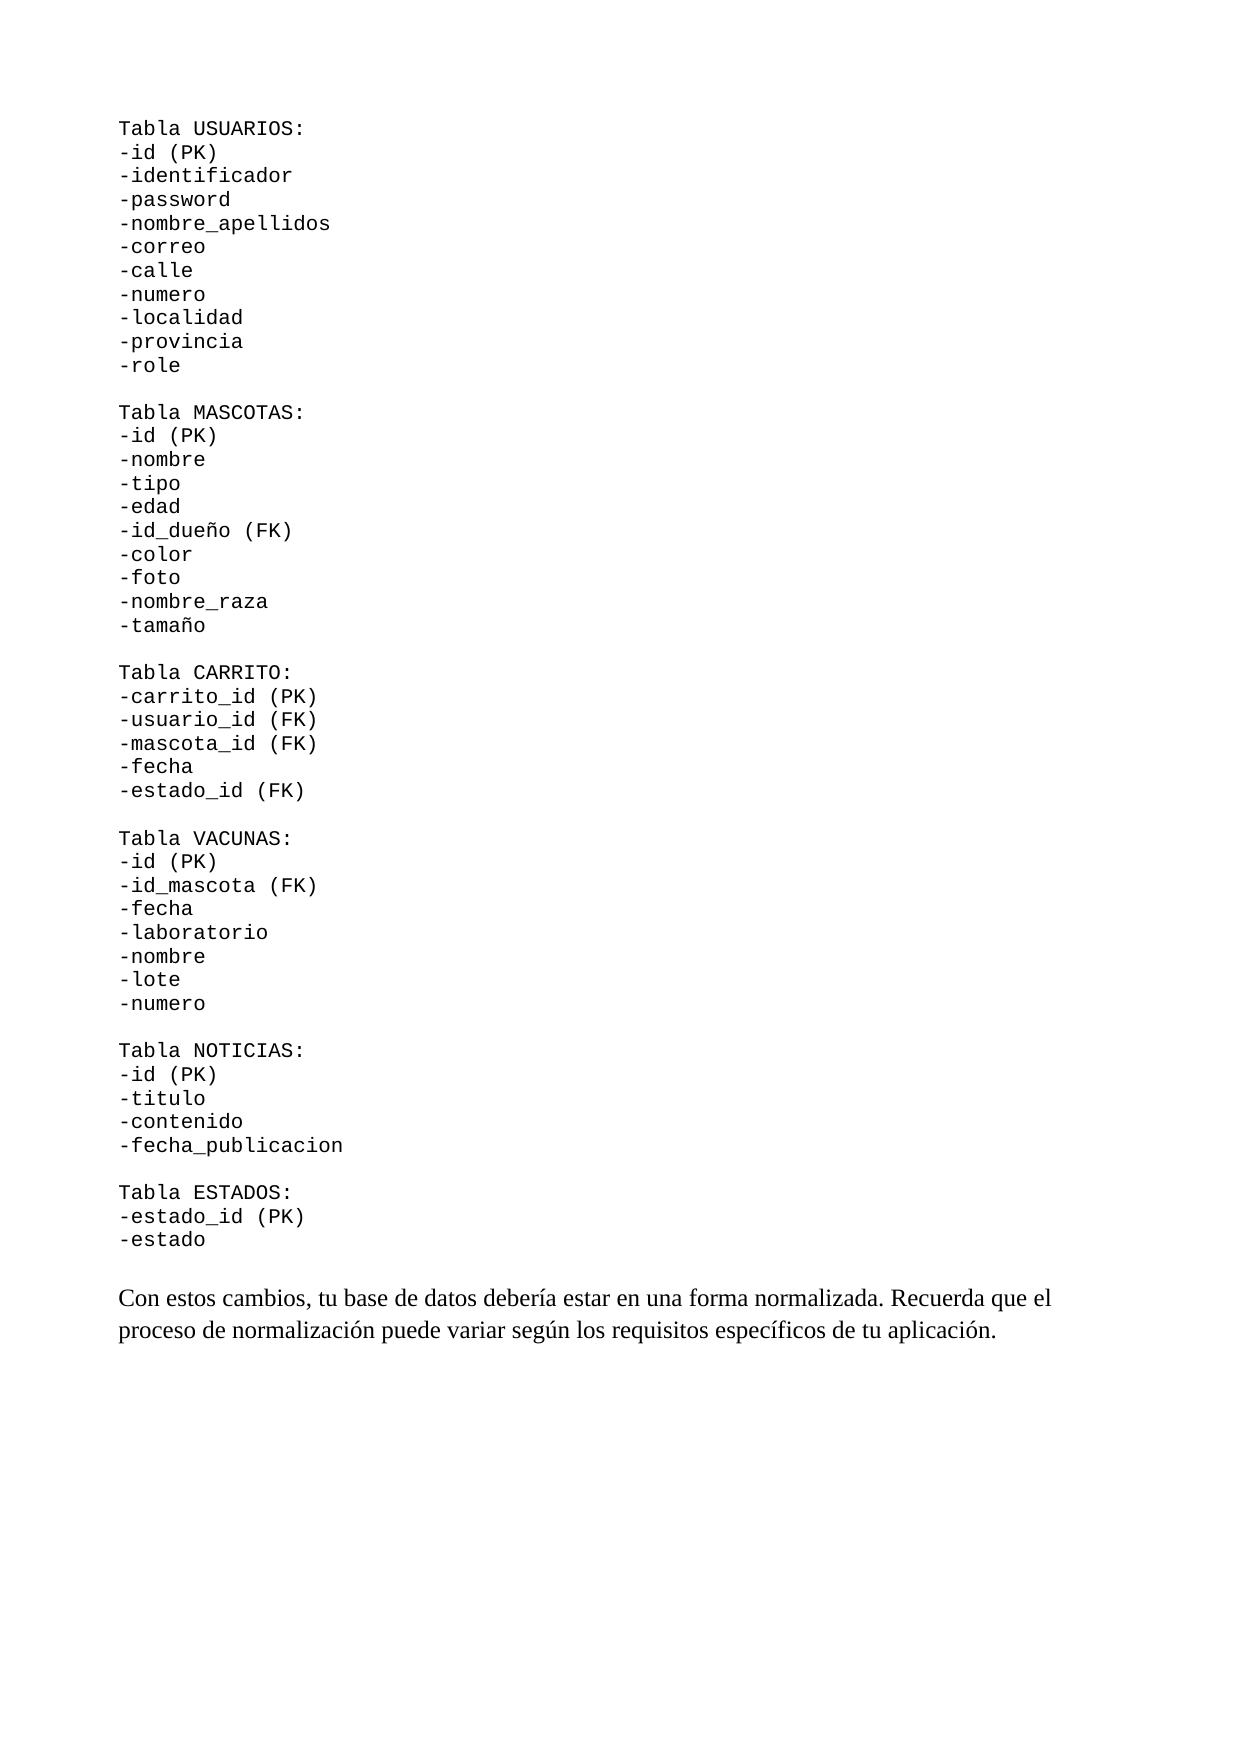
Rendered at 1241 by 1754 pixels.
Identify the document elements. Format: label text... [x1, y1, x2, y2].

text -laboratorio [118, 922, 1122, 946]
text -nombre [118, 449, 1122, 473]
text Tabla VACUNAS: [118, 827, 1122, 851]
text -estado [118, 1229, 1122, 1253]
text Tabla MASCOTAS: [118, 402, 1122, 426]
text -tamaño [118, 615, 1122, 638]
text -mascota_id (FK) [118, 733, 1122, 757]
text -nombre_apellidos [118, 213, 1122, 236]
text Tabla USUARIOS: [118, 118, 1122, 142]
text -id (PK) [118, 1064, 1122, 1088]
text -role [118, 354, 1122, 378]
text -estado_id (FK) [118, 780, 1122, 804]
text -localidad [118, 307, 1122, 331]
text -tipo [118, 473, 1122, 496]
text -fecha [118, 757, 1122, 780]
text -correo [118, 236, 1122, 260]
text -estado_id (PK) [118, 1206, 1122, 1229]
text Tabla ESTADOS: [118, 1182, 1122, 1206]
text -numero [118, 993, 1122, 1017]
text -nombre [118, 946, 1122, 969]
text Con estos cambios, tu base de datos debería estar en una forma normalizada. Recuerda que el proceso de normalización puede variar según los requisitos específicos de tu aplicación. [118, 1283, 1122, 1344]
text -edad [118, 496, 1122, 520]
text -nombre_raza [118, 591, 1122, 615]
text -calle [118, 260, 1122, 284]
text Tabla CARRITO: [118, 662, 1122, 686]
text -provincia [118, 331, 1122, 354]
text -id (PK) [118, 142, 1122, 165]
text -id (PK) [118, 851, 1122, 875]
text -titulo [118, 1088, 1122, 1111]
text -numero [118, 284, 1122, 307]
text -lote [118, 969, 1122, 993]
text -identificador [118, 165, 1122, 189]
text -id_mascota (FK) [118, 875, 1122, 898]
text -fecha_publicacion [118, 1135, 1122, 1158]
text -color [118, 544, 1122, 567]
text Tabla NOTICIAS: [118, 1040, 1122, 1064]
text -fecha [118, 898, 1122, 922]
text -password [118, 189, 1122, 213]
text -usuario_id (FK) [118, 709, 1122, 733]
text -id (PK) [118, 426, 1122, 449]
text -foto [118, 567, 1122, 591]
text -contenido [118, 1111, 1122, 1135]
text -id_dueño (FK) [118, 520, 1122, 544]
text -carrito_id (PK) [118, 686, 1122, 709]
